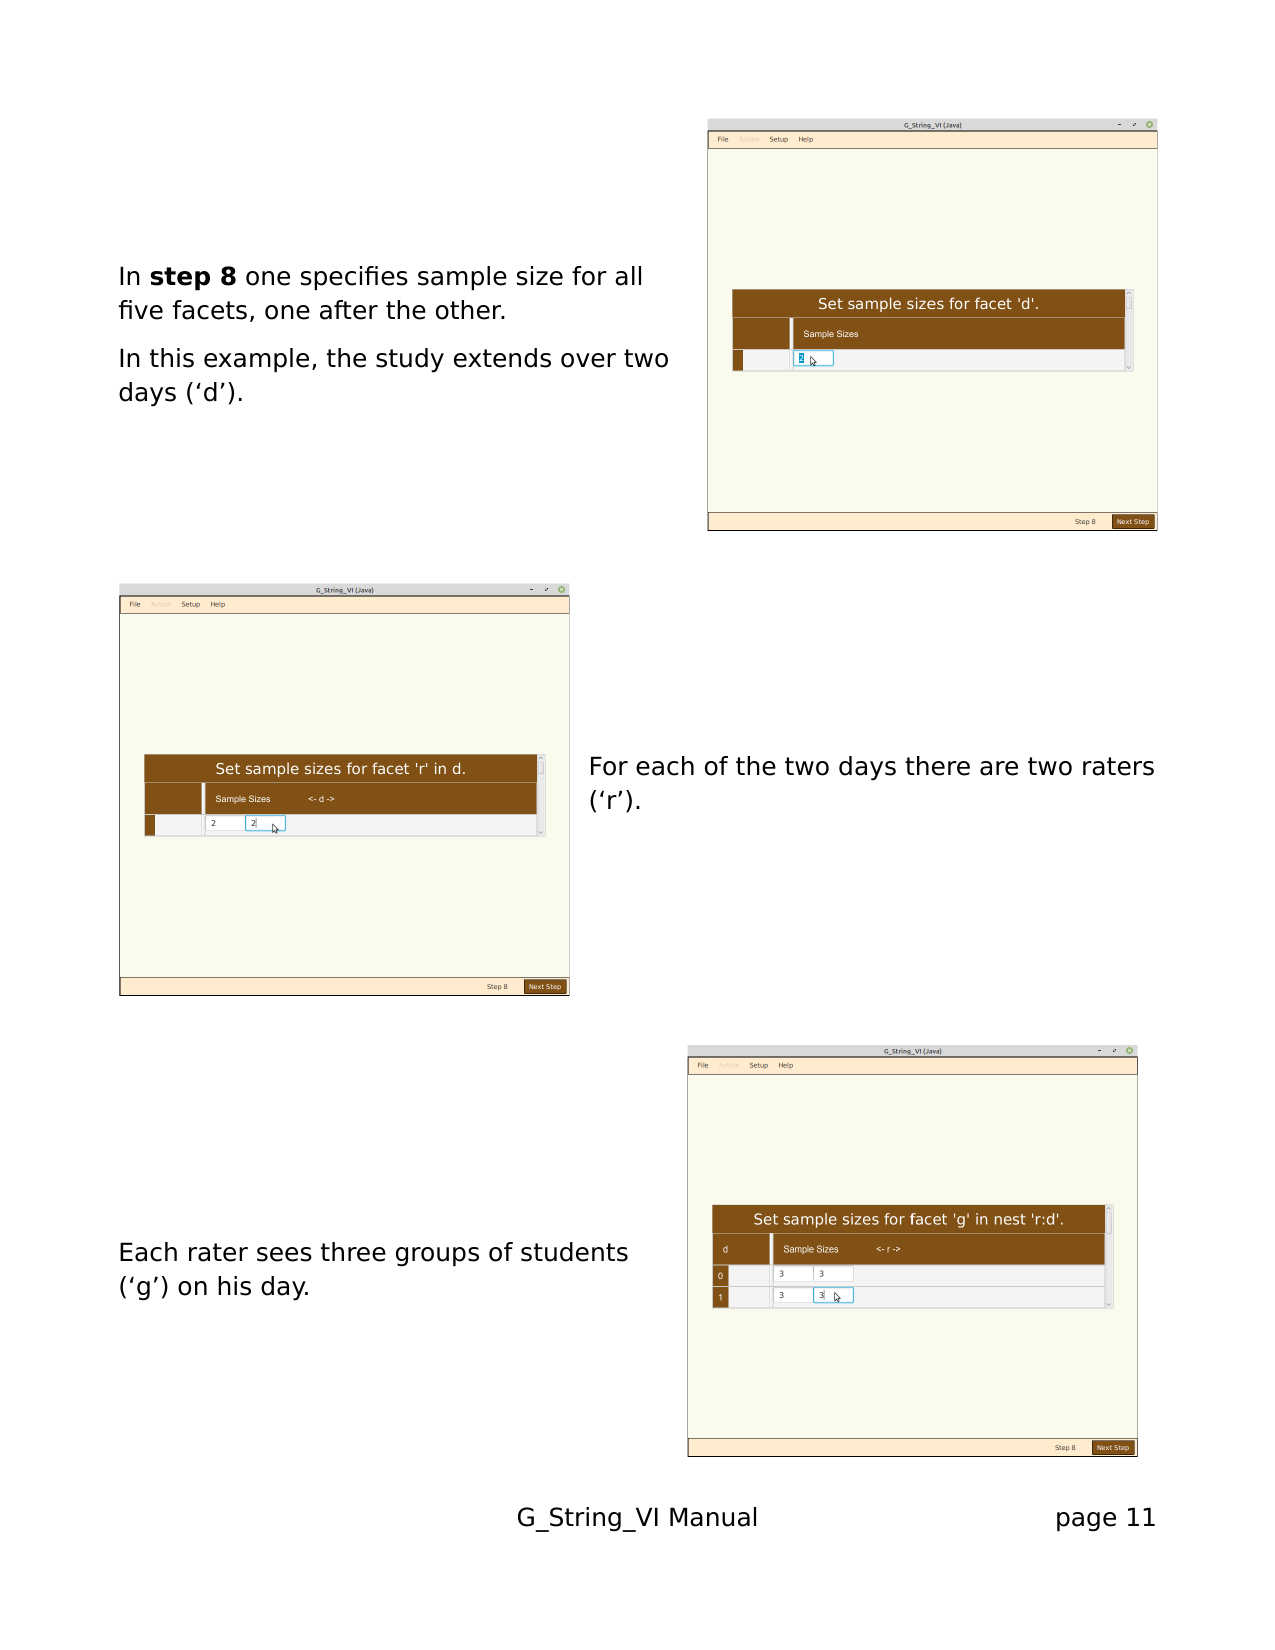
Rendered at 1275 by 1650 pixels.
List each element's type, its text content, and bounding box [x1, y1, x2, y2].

text For each of the two days there are two raters (‘r’). [570, 752, 1157, 815]
text [1138, 1238, 1157, 1301]
text In step 8 one specifies sample size for all five facets, one after the other. [118, 262, 707, 325]
picture [707, 118, 1158, 531]
text Each rater sees three groups of students (‘g’) on his day. [118, 1238, 687, 1301]
picture [687, 1045, 1138, 1457]
picture [119, 583, 570, 996]
text In this example, the study extends over two days (‘d’). [118, 344, 707, 407]
